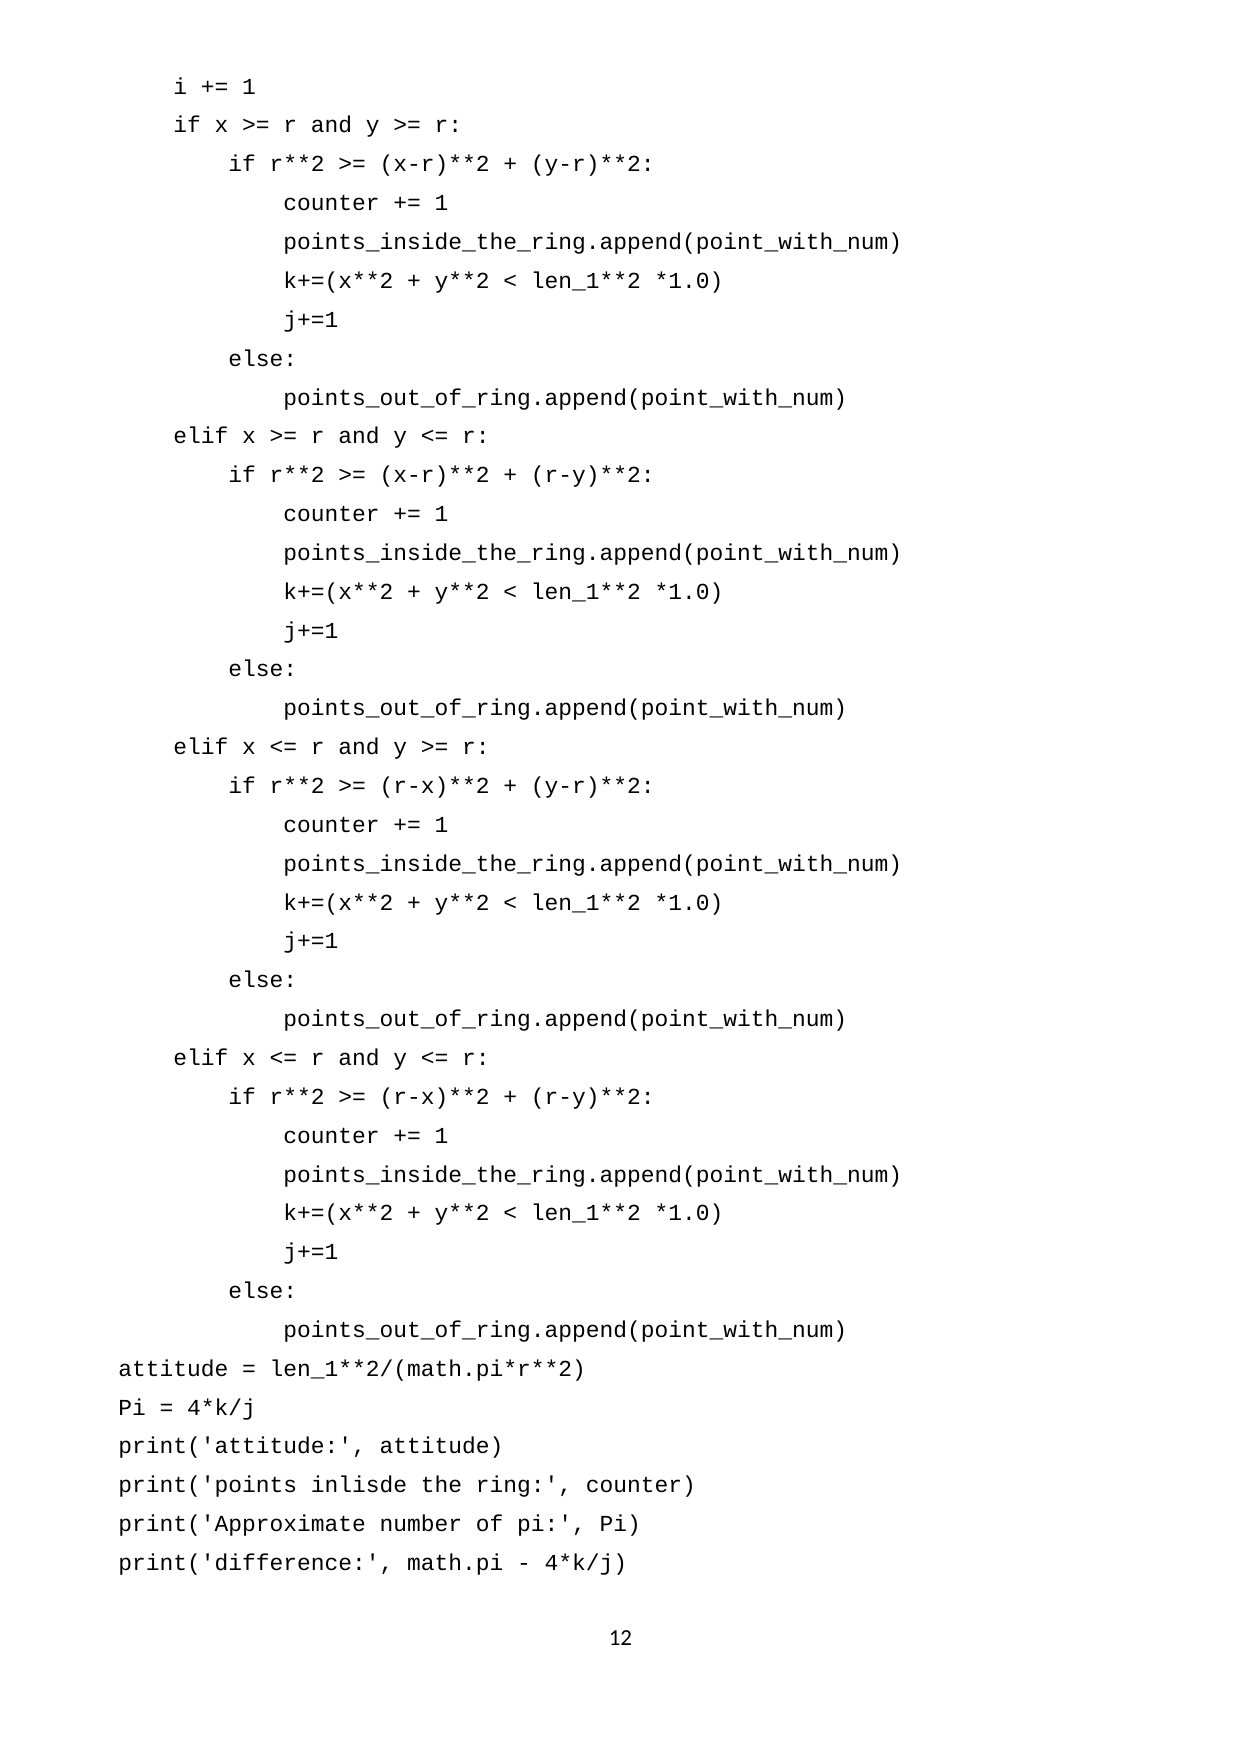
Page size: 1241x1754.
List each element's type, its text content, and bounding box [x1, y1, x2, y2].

text print('points inlisde the ring:', counter) [118, 1474, 1122, 1500]
text if r**2 >= (r-x)**2 + (y-r)**2: [118, 774, 1122, 800]
text points_inside_the_ring.append(point_with_num) [118, 230, 1122, 256]
text Pi = 4*k/j [118, 1396, 1122, 1422]
text else: [118, 658, 1122, 684]
text if x >= r and y >= r: [118, 114, 1122, 140]
text attitude = len_1**2/(math.pi*r**2) [118, 1357, 1122, 1383]
text counter += 1 [118, 1124, 1122, 1150]
text elif x <= r and y >= r: [118, 736, 1122, 761]
text k+=(x**2 + y**2 < len_1**2 *1.0) [118, 580, 1122, 606]
text if r**2 >= (x-r)**2 + (r-y)**2: [118, 463, 1122, 489]
text points_out_of_ring.append(point_with_num) [118, 1318, 1122, 1344]
text j+=1 [118, 1241, 1122, 1267]
text i += 1 [118, 75, 1122, 101]
text print('attitude:', attitude) [118, 1435, 1122, 1461]
text j+=1 [118, 619, 1122, 645]
text j+=1 [118, 930, 1122, 956]
text counter += 1 [118, 502, 1122, 528]
text k+=(x**2 + y**2 < len_1**2 *1.0) [118, 891, 1122, 917]
text points_out_of_ring.append(point_with_num) [118, 697, 1122, 723]
text print('Approximate number of pi:', Pi) [118, 1513, 1122, 1538]
text elif x >= r and y <= r: [118, 425, 1122, 451]
text points_inside_the_ring.append(point_with_num) [118, 541, 1122, 567]
text elif x <= r and y <= r: [118, 1046, 1122, 1072]
text counter += 1 [118, 192, 1122, 217]
text counter += 1 [118, 813, 1122, 839]
text else: [118, 969, 1122, 994]
text points_out_of_ring.append(point_with_num) [118, 1007, 1122, 1033]
text if r**2 >= (x-r)**2 + (y-r)**2: [118, 153, 1122, 179]
text k+=(x**2 + y**2 < len_1**2 *1.0) [118, 269, 1122, 295]
text k+=(x**2 + y**2 < len_1**2 *1.0) [118, 1202, 1122, 1228]
text else: [118, 1279, 1122, 1305]
text else: [118, 347, 1122, 373]
text if r**2 >= (r-x)**2 + (r-y)**2: [118, 1085, 1122, 1111]
text j+=1 [118, 308, 1122, 334]
text points_out_of_ring.append(point_with_num) [118, 386, 1122, 412]
text points_inside_the_ring.append(point_with_num) [118, 852, 1122, 878]
text points_inside_the_ring.append(point_with_num) [118, 1163, 1122, 1189]
text print('difference:', math.pi - 4*k/j) [118, 1551, 1122, 1577]
